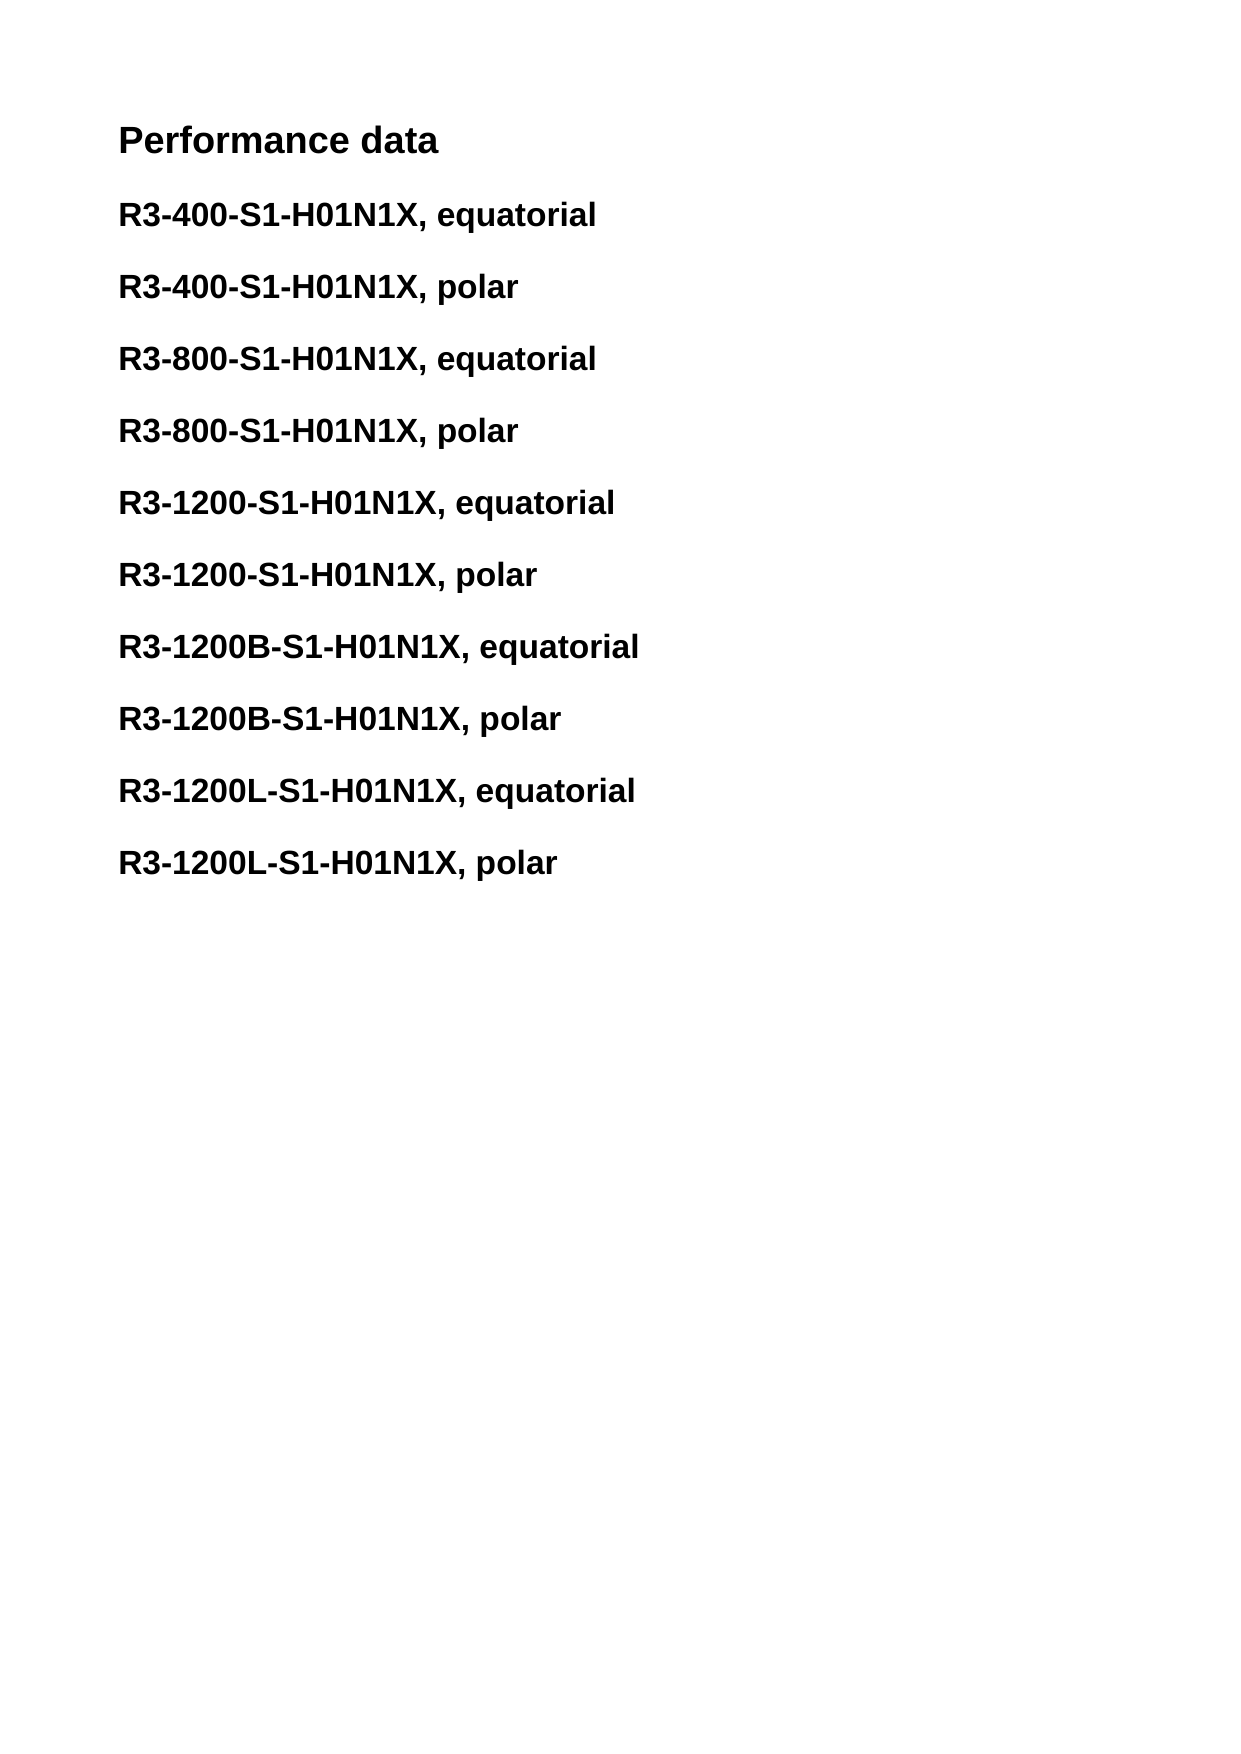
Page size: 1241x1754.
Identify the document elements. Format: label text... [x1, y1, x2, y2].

subtitle R3-1200L-S1-H01N1X, equatorial [118, 771, 1122, 809]
subtitle R3-1200B-S1-H01N1X, polar [118, 699, 1122, 738]
subtitle R3-400-S1-H01N1X, polar [118, 267, 1122, 306]
subtitle Performance data [118, 118, 1122, 162]
subtitle R3-1200L-S1-H01N1X, polar [118, 843, 1122, 882]
subtitle R3-1200-S1-H01N1X, polar [118, 555, 1122, 594]
subtitle R3-800-S1-H01N1X, polar [118, 411, 1122, 450]
subtitle R3-1200B-S1-H01N1X, equatorial [118, 627, 1122, 666]
subtitle R3-1200-S1-H01N1X, equatorial [118, 483, 1122, 522]
subtitle R3-800-S1-H01N1X, equatorial [118, 339, 1122, 378]
subtitle R3-400-S1-H01N1X, equatorial [118, 195, 1122, 234]
